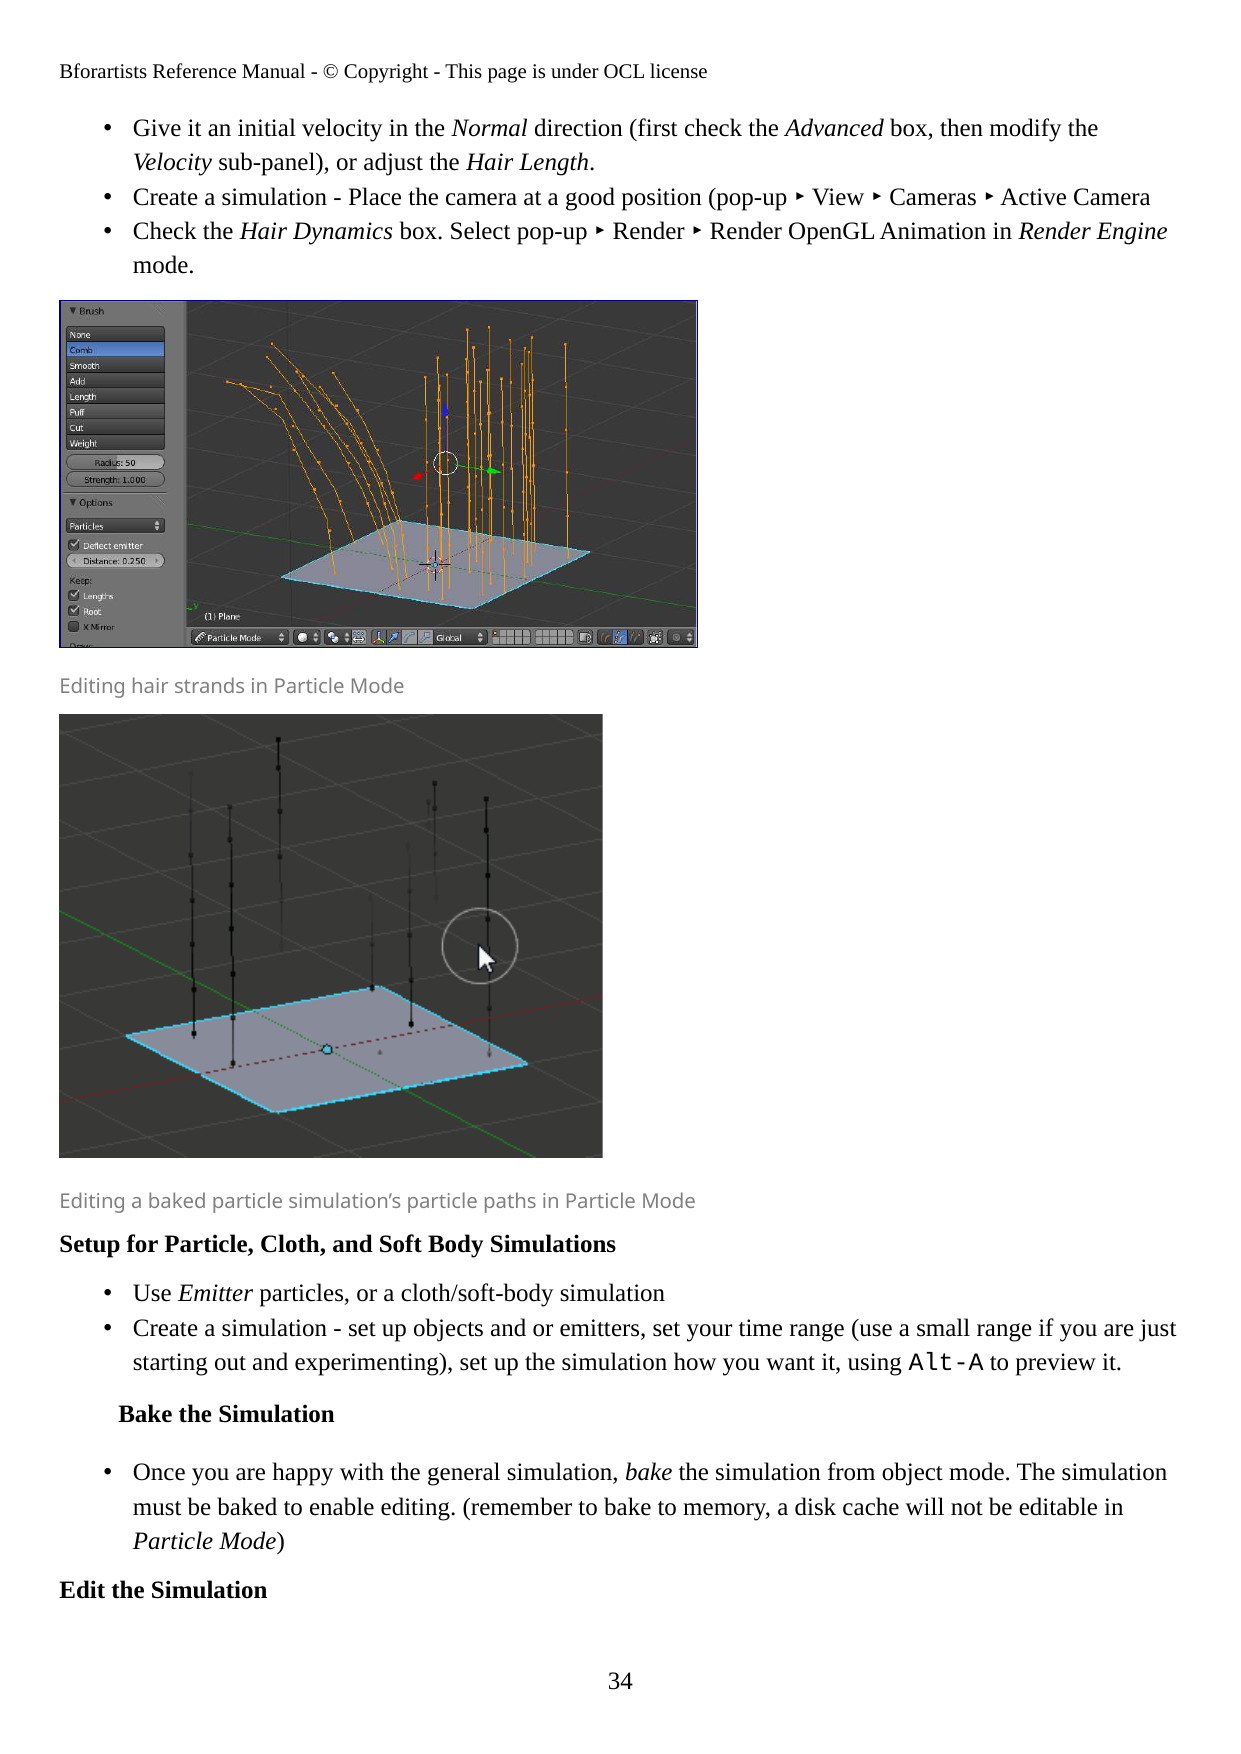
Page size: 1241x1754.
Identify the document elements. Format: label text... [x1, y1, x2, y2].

list Create a simulation - Place the camera at a good position (pop-up ‣ View ‣ Cameras ‣ Active Camera [103, 182, 1181, 210]
list Give it an initial velocity in the Normal direction (first check the Advanced box, then modify the Velocity sub-panel), or adjust the Hair Length. [103, 113, 1181, 176]
text Bake the Simulation [118, 1399, 1122, 1428]
list Create a simulation - set up objects and or emitters, set your time range (use a small range if you are just starting out and experimenting), set up the simulation how you want it, using Alt-A to preview it. [103, 1313, 1181, 1378]
list Once you are happy with the general simulation, bake the simulation from object mode. The simulation must be baked to enable editing. (remember to bake to memory, a disk cache will not be editable in Particle Mode) [103, 1457, 1181, 1555]
text Setup for Particle, Cloth, and Soft Body Simulations [59, 1229, 1181, 1258]
text Edit the Simulation [59, 1575, 1181, 1604]
picture [61, 301, 697, 647]
list Use Emitter particles, or a cloth/soft-body simulation [103, 1278, 1181, 1307]
picture [59, 714, 603, 1158]
list Check the Hair Dynamics box. Select pop-up ‣ Render ‣ Render OpenGL Animation in Render Engine mode. [103, 216, 1181, 279]
text Editing a baked particle simulation’s particle paths in Particle Mode [59, 1184, 1181, 1215]
text Editing hair strands in Particle Mode [59, 668, 1181, 699]
